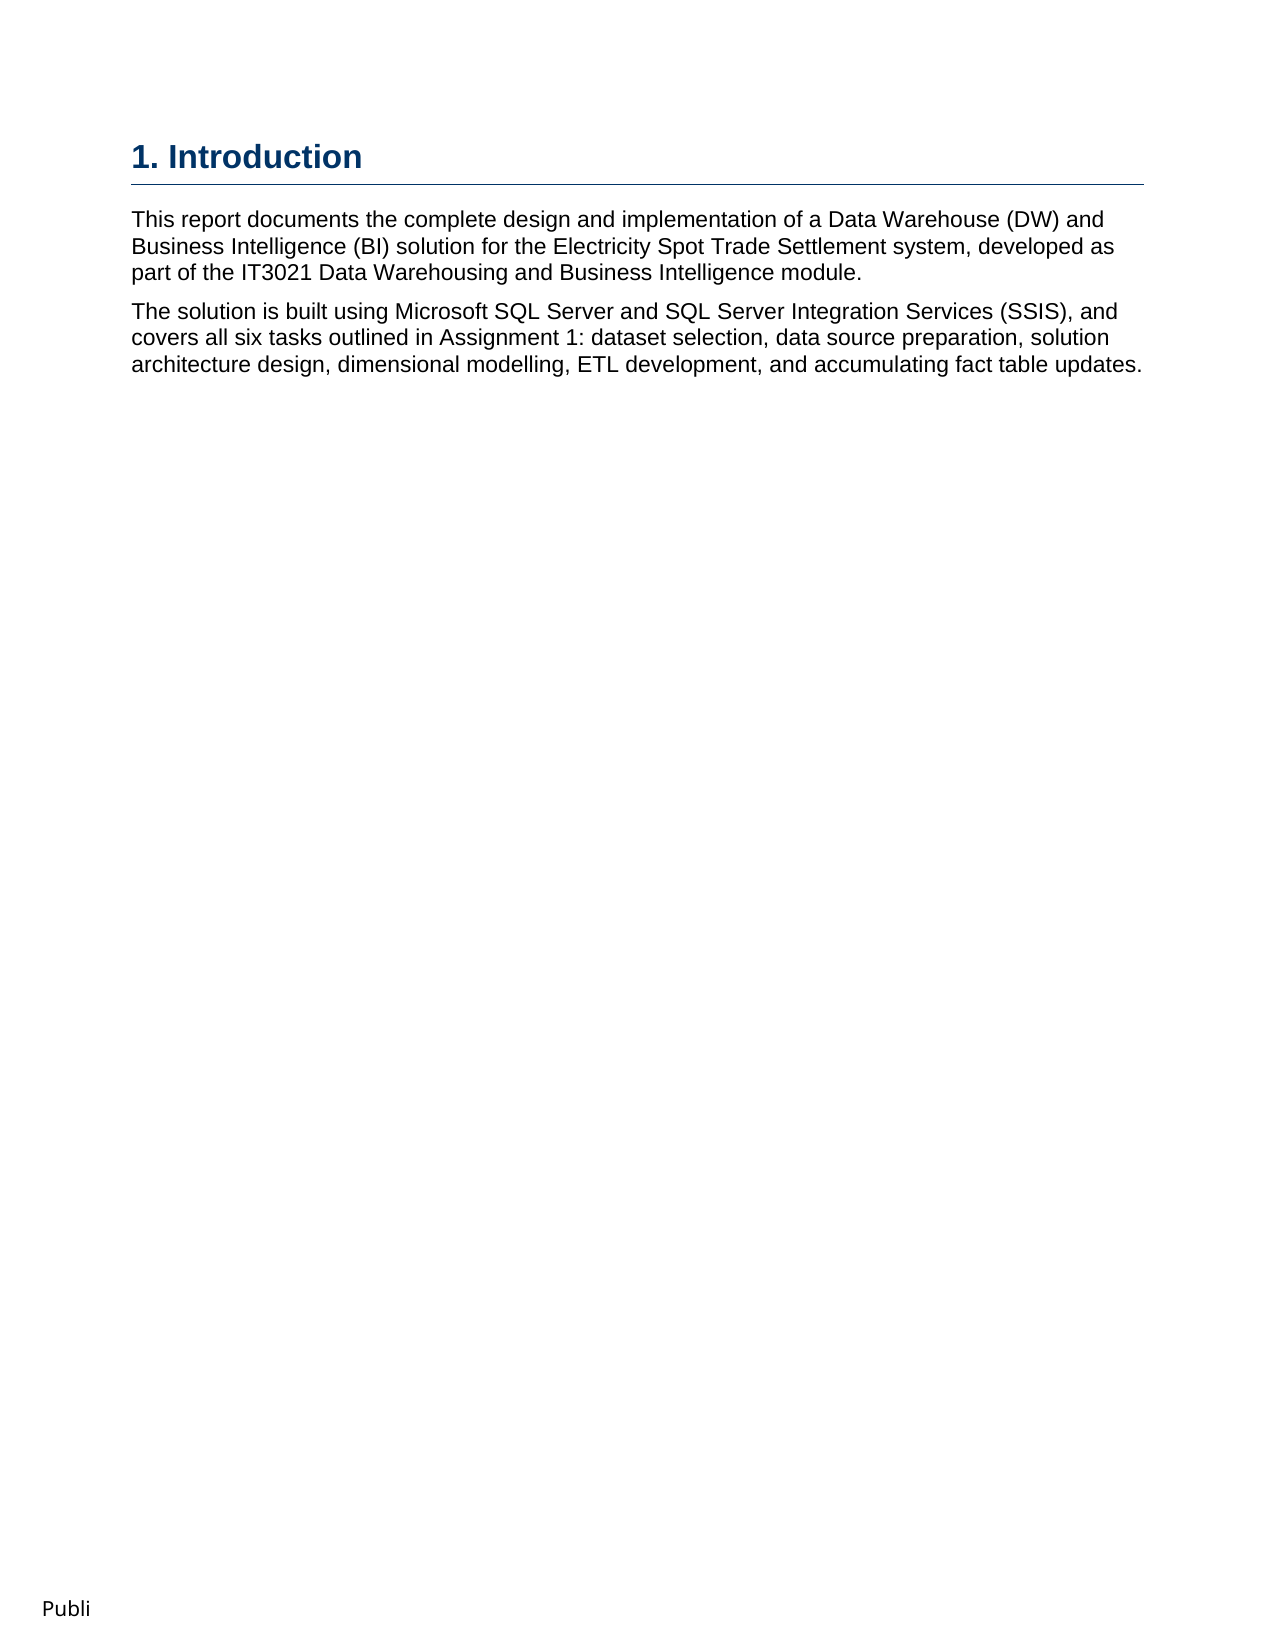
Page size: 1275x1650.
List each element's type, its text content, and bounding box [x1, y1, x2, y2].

text The solution is built using Microsoft SQL Server and SQL Server Integration Services (SSIS), and covers all six tasks outlined in Assignment 1: dataset selection, data source preparation, solution architecture design, dimensional modelling, ETL development, and accumulating fact table updates. [131, 298, 1144, 377]
text This report documents the complete design and implementation of a Data Warehouse (DW) and Business Intelligence (BI) solution for the Electricity Spot Trade Settlement system, developed as part of the IT3021 Data Warehousing and Business Intelligence module. [131, 206, 1144, 285]
subtitle 1. Introduction [131, 138, 1144, 184]
